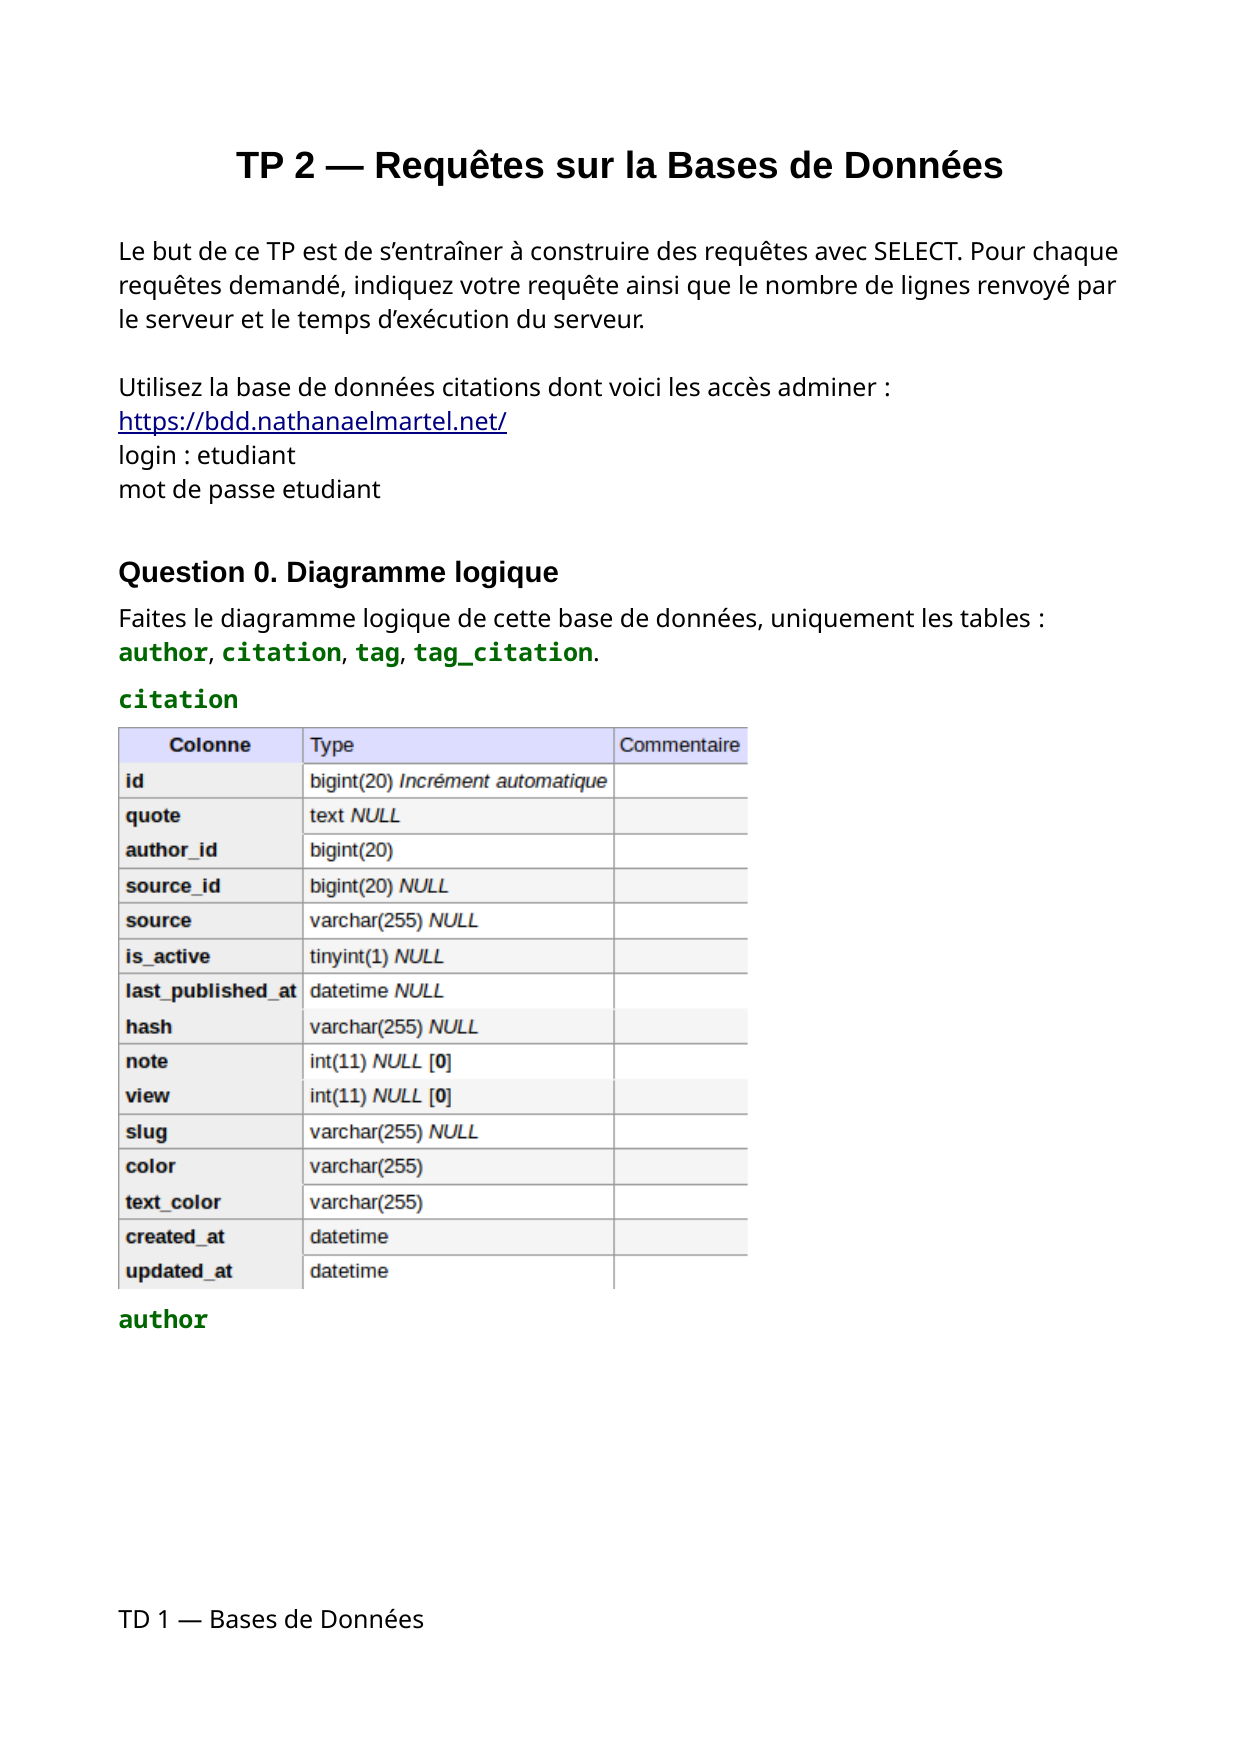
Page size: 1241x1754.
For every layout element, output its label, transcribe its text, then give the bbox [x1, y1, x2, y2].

text https://bdd.nathanaelmartel.net/ [118, 404, 1122, 438]
text Utilisez la base de données citations dont voici les accès adminer : [118, 369, 1122, 404]
text citation [118, 681, 1122, 715]
subtitle TP 2 — Requêtes sur la Bases de Données [118, 143, 1122, 187]
text mot de passe etudiant [118, 472, 1122, 506]
text Le but de ce TP est de s’entraîner à construire des requêtes avec SELECT. Pour chaque requêtes demandé, indiquez votre requête ainsi que le nombre de lignes renvoyé par le serveur et le temps d’exécution du serveur. [118, 233, 1122, 336]
subtitle Question 0. Diagramme logique [118, 554, 1122, 588]
text author [118, 1301, 1122, 1335]
text Faites le diagramme logique de cette base de données, uniquement les tables : author, citation, tag, tag_citation. [118, 601, 1122, 669]
picture [118, 727, 748, 1289]
text login : etudiant [118, 438, 1122, 472]
